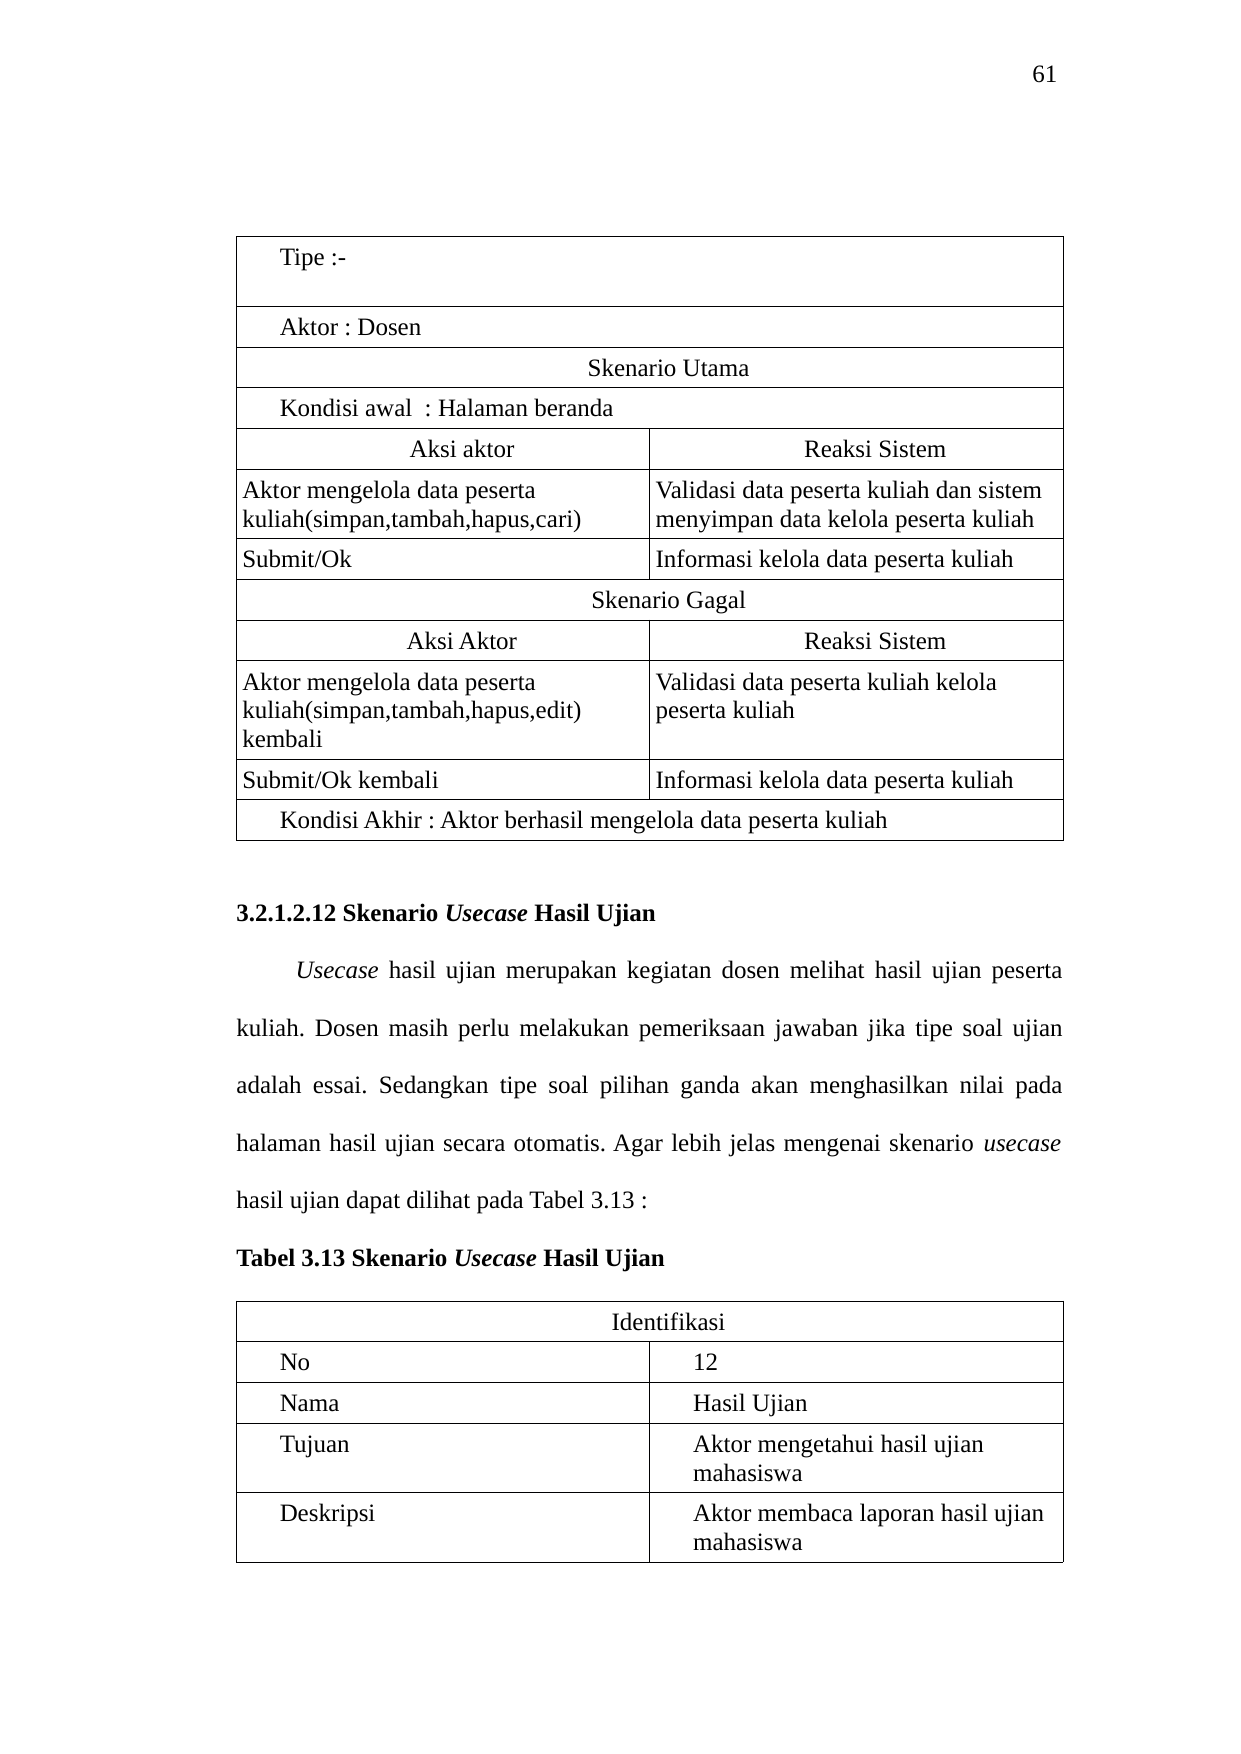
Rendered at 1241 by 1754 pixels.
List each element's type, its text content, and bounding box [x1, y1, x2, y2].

table_cell Aktor mengelola data peserta kuliah(simpan,tambah,hapus,cari) [237, 470, 649, 538]
table_cell Aktor mengelola data peserta kuliah(simpan,tambah,hapus,edit) kembali [237, 661, 649, 758]
table_cell Aktor mengetahui hasil ujian mahasiswa [650, 1424, 1063, 1492]
table_cell No [237, 1342, 649, 1382]
table_cell Tipe :- [237, 237, 1063, 306]
table_cell Informasi kelola data peserta kuliah [650, 539, 1063, 579]
table_cell Informasi kelola data peserta kuliah [650, 760, 1063, 799]
table_cell Aksi Aktor [237, 621, 649, 660]
table_cell Aktor : Dosen [237, 307, 1063, 346]
table_cell Aktor membaca laporan hasil ujian mahasiswa [650, 1493, 1063, 1562]
table_header Identifikasi [237, 1302, 1063, 1341]
table_cell Reaksi Sistem [650, 621, 1063, 660]
table_cell Deskripsi [237, 1493, 649, 1562]
table_cell Hasil Ujian [650, 1383, 1063, 1423]
text Tabel 3.13 Skenario Usecase Hasil Ujian [236, 1243, 1063, 1272]
table_cell Nama [237, 1383, 649, 1423]
text Usecase hasil ujian merupakan kegiatan dosen melihat hasil ujian peserta kuliah. Dosen masih perlu melakukan pemeriksaan jawaban jika tipe soal ujian adalah essai. Sedangkan tipe soal pilihan ganda akan menghasilkan nilai pada halaman hasil ujian secara otomatis. Agar lebih jelas mengenai skenario usecase hasil ujian dapat dilihat pada Tabel 3.13 : [236, 956, 1063, 1214]
table_cell 12 [650, 1342, 1063, 1382]
table_cell Skenario Utama [237, 348, 1063, 387]
table_cell Kondisi awal : Halaman beranda [237, 388, 1063, 428]
table_cell Kondisi Akhir : Aktor berhasil mengelola data peserta kuliah [237, 800, 1063, 840]
subtitle 3.2.1.2.12 Skenario Usecase Hasil Ujian [236, 898, 1063, 927]
table_cell Validasi data peserta kuliah dan sistem menyimpan data kelola peserta kuliah [650, 470, 1063, 538]
table_cell Reaksi Sistem [650, 429, 1063, 469]
table_cell Submit/Ok kembali [237, 760, 649, 799]
table_cell Aksi aktor [237, 429, 649, 469]
table_cell Submit/Ok [237, 539, 649, 579]
table_cell Validasi data peserta kuliah kelola peserta kuliah [650, 661, 1063, 758]
table_cell Tujuan [237, 1424, 649, 1492]
table_cell Skenario Gagal [237, 580, 1063, 619]
